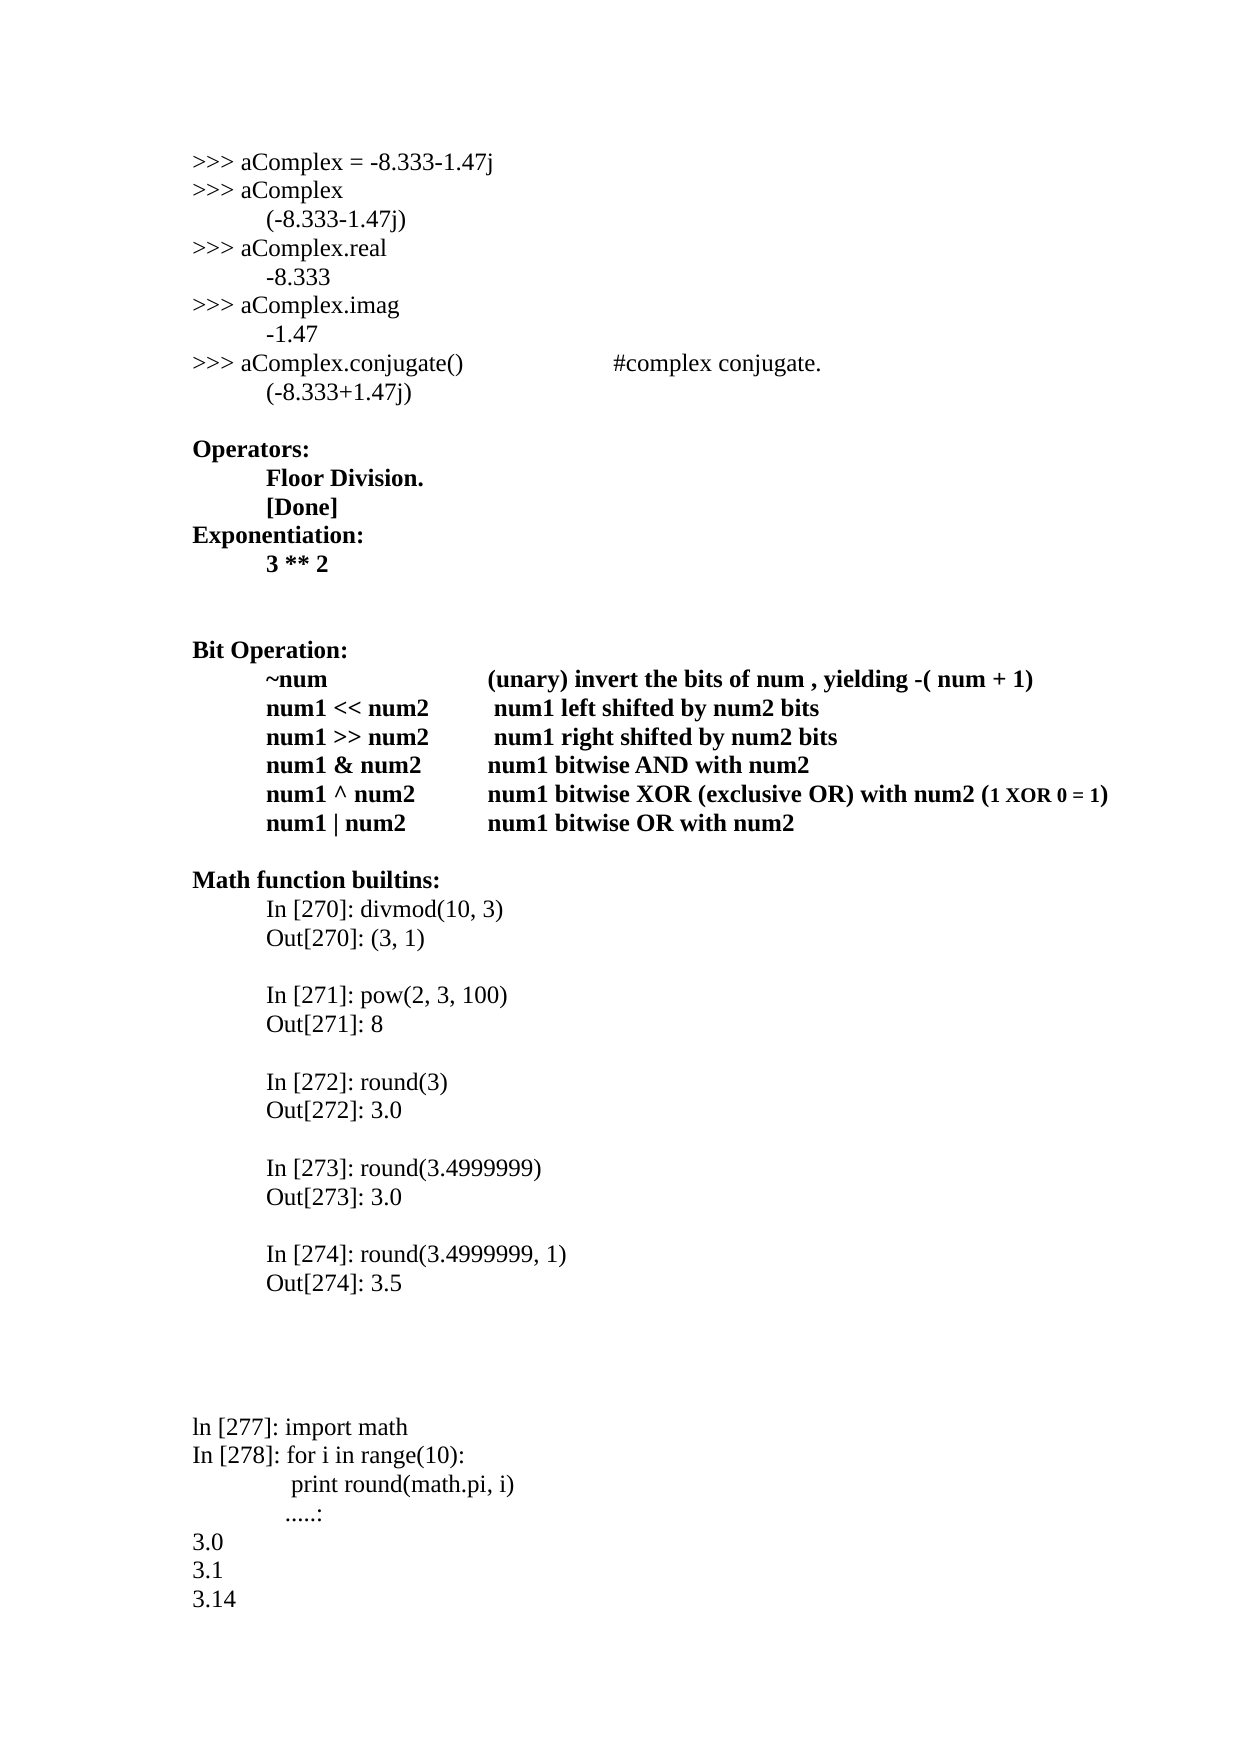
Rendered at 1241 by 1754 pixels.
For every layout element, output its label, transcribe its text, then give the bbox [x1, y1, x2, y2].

text 3.14 [118, 1584, 1122, 1613]
text In [270]: divmod(10, 3) [118, 894, 1122, 923]
text Math function builtins: [118, 866, 1122, 894]
text In [271]: pow(2, 3, 100) [118, 981, 1122, 1009]
text .....: [118, 1498, 1122, 1527]
text 3.1 [118, 1556, 1122, 1584]
text -8.333 [118, 262, 1122, 291]
text >>> aComplex.real [118, 233, 1122, 262]
text In [272]: round(3) [118, 1067, 1122, 1096]
text 3 ** 2 [118, 549, 1122, 578]
text ln [277]: import math [118, 1412, 1122, 1441]
text [Done] [118, 492, 1122, 521]
text >>> aComplex.imag [118, 291, 1122, 319]
text num1 & num2 num1 bitwise AND with num2 [118, 751, 1122, 779]
text ~num (unary) invert the bits of num , yielding -( num + 1) [118, 664, 1122, 693]
text Out[272]: 3.0 [118, 1096, 1122, 1124]
text num1 ^ num2 num1 bitwise XOR (exclusive OR) with num2 (1 XOR 0 = 1) [118, 779, 1122, 808]
text Out[271]: 8 [118, 1009, 1122, 1038]
text Floor Division. [118, 463, 1122, 492]
text Operators: [118, 434, 1122, 463]
text num1 | num2 num1 bitwise OR with num2 [118, 808, 1122, 837]
text Out[273]: 3.0 [118, 1182, 1122, 1211]
text Exponentiation: [118, 521, 1122, 549]
text num1 >> num2 num1 right shifted by num2 bits [118, 722, 1122, 751]
text (-8.333+1.47j) [118, 377, 1122, 406]
text num1 << num2 num1 left shifted by num2 bits [118, 693, 1122, 722]
text Out[274]: 3.5 [118, 1268, 1122, 1297]
text In [274]: round(3.4999999, 1) [118, 1239, 1122, 1268]
text (-8.333-1.47j) [118, 204, 1122, 233]
text Bit Operation: [118, 636, 1122, 664]
text -1.47 [118, 319, 1122, 348]
text 3.0 [118, 1527, 1122, 1556]
text In [273]: round(3.4999999) [118, 1153, 1122, 1182]
text >>> aComplex = -8.333-1.47j [118, 147, 1122, 176]
text >>> aComplex [118, 176, 1122, 204]
text In [278]: for i in range(10): [118, 1441, 1122, 1469]
text Out[270]: (3, 1) [118, 923, 1122, 952]
text print round(math.pi, i) [118, 1469, 1122, 1498]
text >>> aComplex.conjugate() #complex conjugate. [118, 348, 1122, 377]
